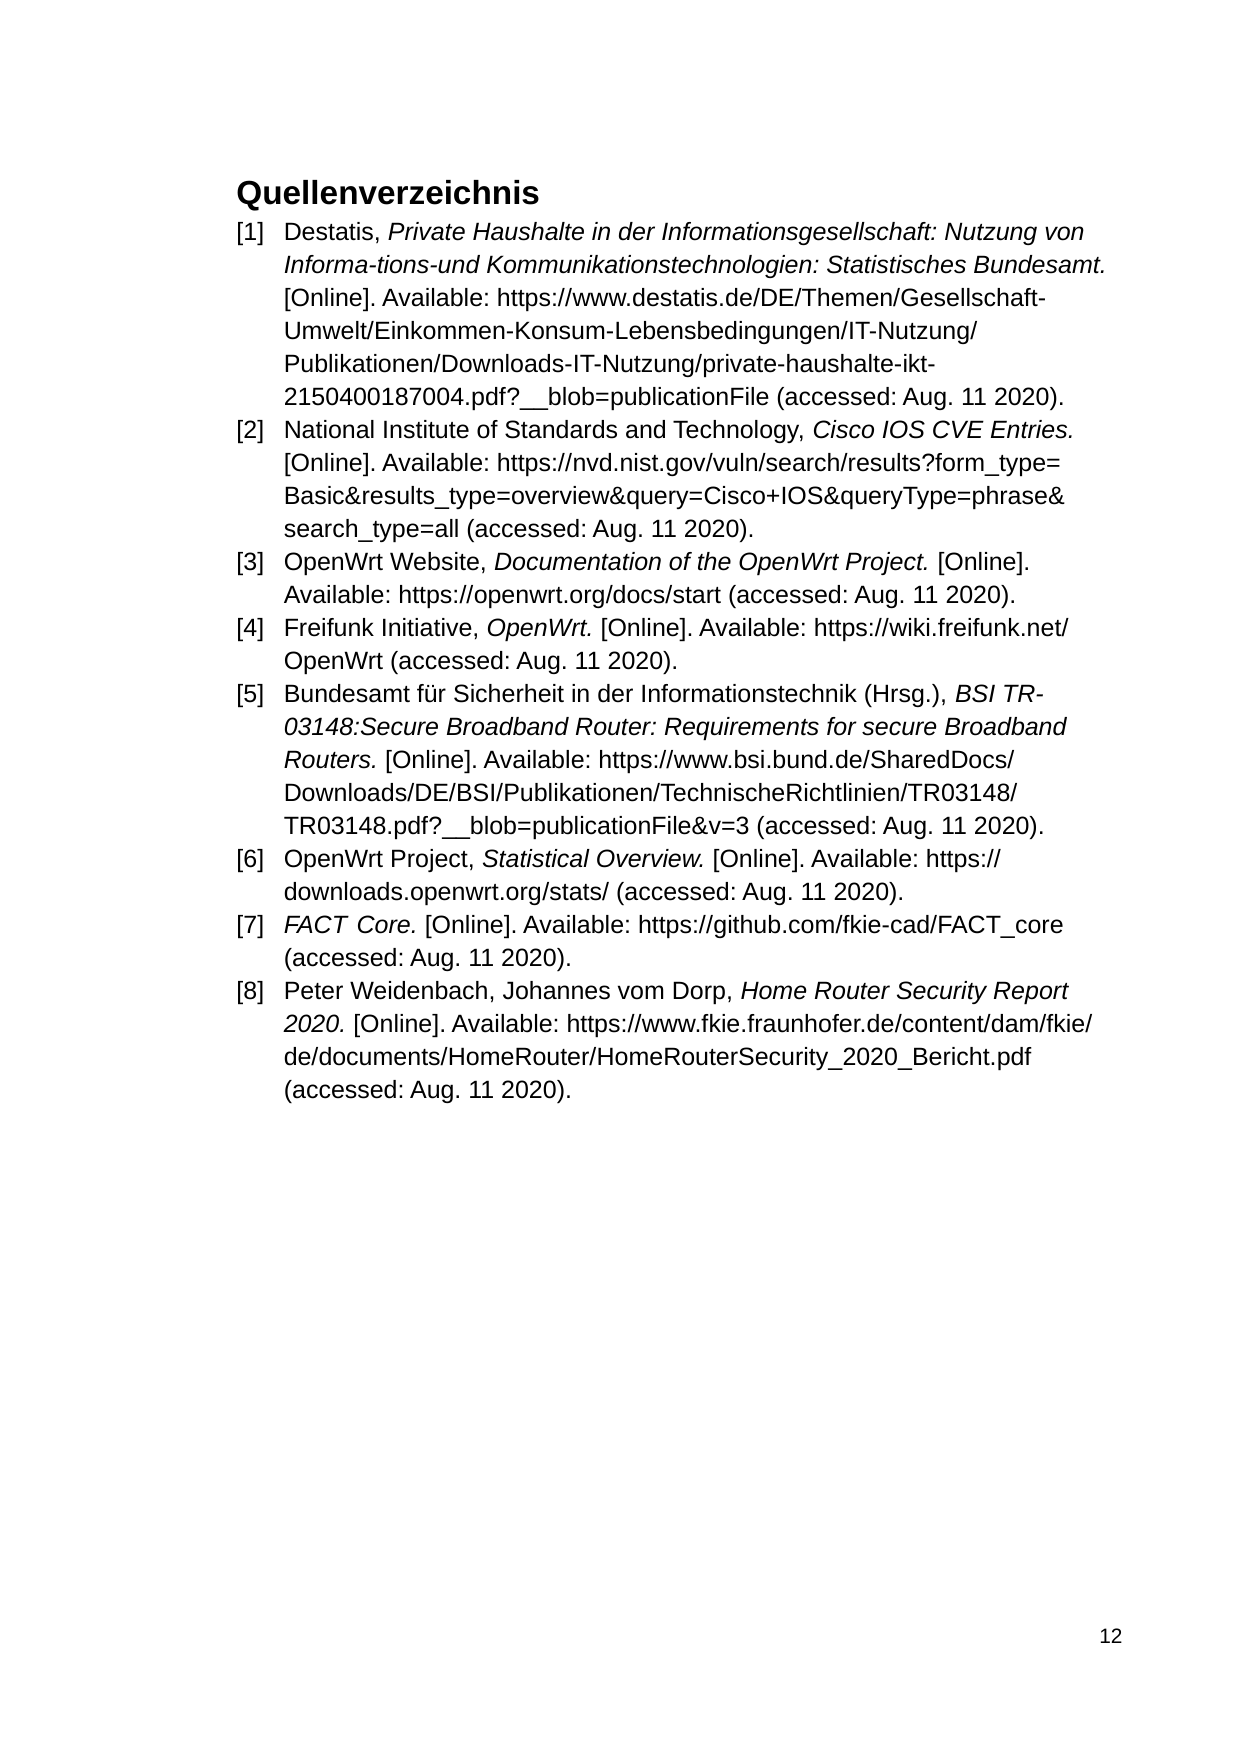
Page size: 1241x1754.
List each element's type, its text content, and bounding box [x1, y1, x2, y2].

subtitle Quellenverzeichnis [236, 173, 1122, 211]
text [7] FACT Core. [Online]. Available: https://​github.com​/​fkie-​cad/​FACT_​core (accessed: Aug. 11 2020). [236, 910, 1122, 972]
text [4] Freifunk Initiative, OpenWrt. [Online]. Available: https://​wiki.freifunk.net​/​OpenWrt (accessed: Aug. 11 2020). [236, 613, 1122, 675]
text [5] Bundesamt für Sicherheit in der Informationstechnik (Hrsg.), BSI TR-03148:Secure Broadband Router: Requirements for secure Broadband Routers. [Online]. Available: https://​www.bsi.bund.de​/​SharedDocs/​Downloads/​DE/​BSI/​Publikationen/​TechnischeRichtlinien/​TR03148/​TR03148.pdf​?​__blob=​publicationFile&​v=​3 (accessed: Aug. 11 2020). [236, 679, 1122, 840]
text [8] Peter Weidenbach, Johannes vom Dorp, Home Router Security Report 2020. [Online]. Available: https://​www.fkie.fraunhofer.de​/​content/​dam/​fkie/​de/​documents/​HomeRouter/​HomeRouterSecurity_​2020_​Bericht.pdf (accessed: Aug. 11 2020). [236, 976, 1122, 1104]
text [6] OpenWrt Project, Statistical Overview. [Online]. Available: https://​downloads.openwrt.org​/​stats/​ (accessed: Aug. 11 2020). [236, 844, 1122, 906]
text [1] Destatis, Private Haushalte in der Informationsgesellschaft: Nutzung von Informa-tions-und Kommunikationstechnologien: Statistisches Bundesamt. [Online]. Available: https://​www.destatis.de​/​DE/​Themen/​Gesellschaft-​Umwelt/​Einkommen-​Konsum-​Lebensbedingungen/​IT-​Nutzung/​Publikationen/​Downloads-​IT-​Nutzung/​private-​haushalte-​ikt-​2150400187004.pdf​?​__blob=​publicationFile (accessed: Aug. 11 2020). [236, 217, 1122, 411]
text [2] National Institute of Standards and Technology, Cisco IOS CVE Entries. [Online]. Available: https://​nvd.nist.gov​/​vuln/​search/​results​?​form_type=​Basic&​results_type=​overview&​query=​Cisco+IOS&​queryType=​phrase&​search_type=​all (accessed: Aug. 11 2020). [236, 415, 1122, 543]
text [3] OpenWrt Website, Documentation of the OpenWrt Project. [Online]. Available: https://​openwrt.org​/​docs/​start (accessed: Aug. 11 2020). [236, 547, 1122, 609]
